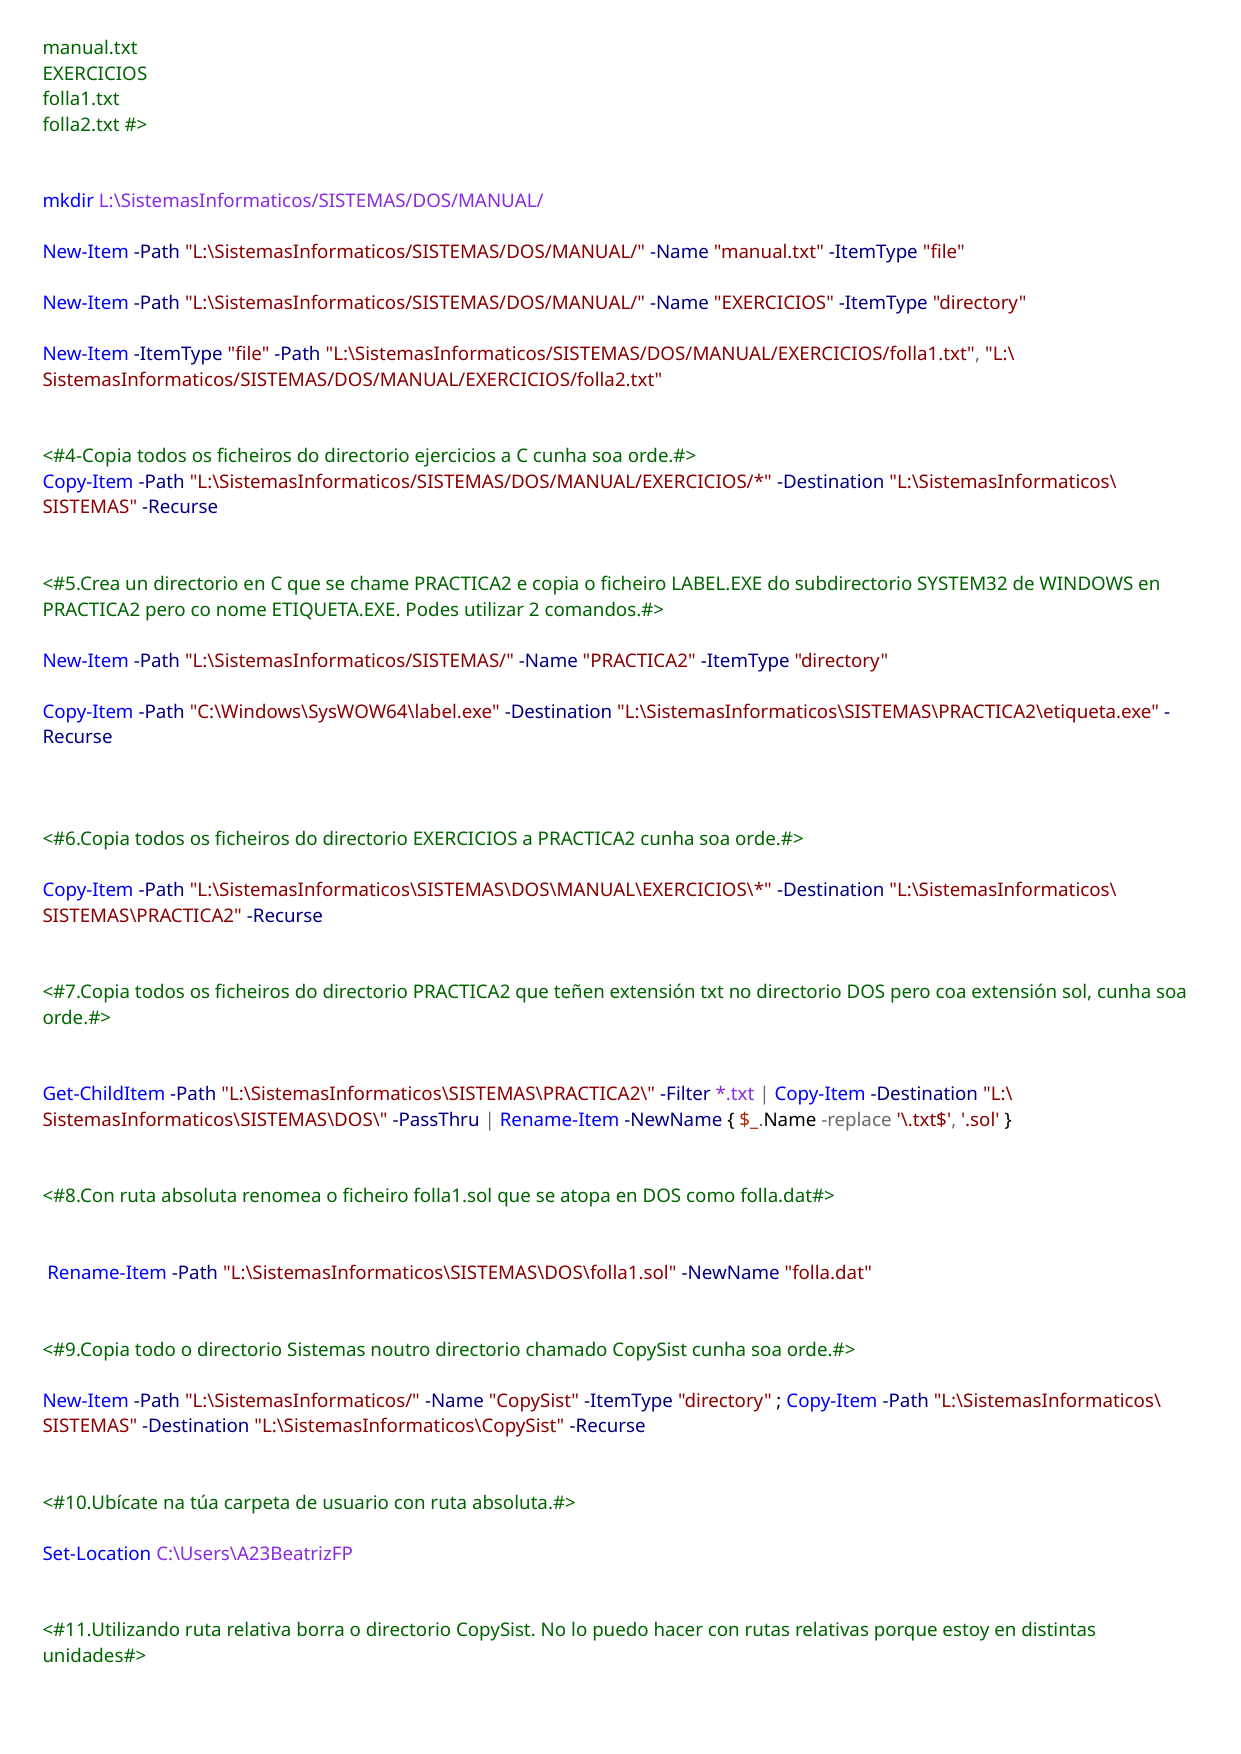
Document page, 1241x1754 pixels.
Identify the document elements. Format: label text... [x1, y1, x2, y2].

text <#6.Copia todos os ficheiros do directorio EXERCICIOS a PRACTICA2 cunha soa orde.#> [42, 826, 1194, 851]
text New-Item -Path "L:\SistemasInformaticos/SISTEMAS/DOS/MANUAL/" -Name "manual.txt" -ItemType "file" [42, 238, 1194, 264]
text New-Item -Path "L:\SistemasInformaticos/" -Name "CopySist" -ItemType "directory" ; Copy-Item -Path "L:\SistemasInformaticos\SISTEMAS" -Destination "L:\SistemasInformaticos\CopySist" -Recurse [42, 1387, 1194, 1438]
text Rename-Item -Path "L:\SistemasInformaticos\SISTEMAS\DOS\folla1.sol" -NewName "folla.dat" [42, 1259, 1194, 1285]
text <#8.Con ruta absoluta renomea o ficheiro folla1.sol que se atopa en DOS como folla.dat#> [42, 1183, 1194, 1208]
text <#4-Copia todos os ficheiros do directorio ejercicios a C cunha soa orde.#> [42, 443, 1194, 468]
text <#7.Copia todos os ficheiros do directorio PRACTICA2 que teñen extensión txt no directorio DOS pero coa extensión sol, cunha soa orde.#> [42, 979, 1194, 1030]
text EXERCICIOS [42, 60, 1194, 85]
text Copy-Item -Path "L:\SistemasInformaticos\SISTEMAS\DOS\MANUAL\EXERCICIOS\*" -Destination "L:\SistemasInformaticos\SISTEMAS\PRACTICA2" -Recurse [42, 877, 1194, 928]
text <#11.Utilizando ruta relativa borra o directorio CopySist. No lo puedo hacer con rutas relativas porque estoy en distintas unidades#> [42, 1617, 1194, 1668]
text Set-Location C:\Users\A23BeatrizFP [42, 1540, 1194, 1566]
text folla1.txt [42, 85, 1194, 111]
text New-Item -Path "L:\SistemasInformaticos/SISTEMAS/DOS/MANUAL/" -Name "EXERCICIOS" -ItemType "directory" [42, 289, 1194, 315]
text Copy-Item -Path "L:\SistemasInformaticos/SISTEMAS/DOS/MANUAL/EXERCICIOS/*" -Destination "L:\SistemasInformaticos\SISTEMAS" -Recurse [42, 468, 1194, 519]
text New-Item -ItemType "file" -Path "L:\SistemasInformaticos/SISTEMAS/DOS/MANUAL/EXERCICIOS/folla1.txt", "L:\SistemasInformaticos/SISTEMAS/DOS/MANUAL/EXERCICIOS/folla2.txt" [42, 341, 1194, 392]
text Copy-Item -Path "C:\Windows\SysWOW64\label.exe" -Destination "L:\SistemasInformaticos\SISTEMAS\PRACTICA2\etiqueta.exe" -Recurse [42, 698, 1194, 749]
text <#5.Crea un directorio en C que se chame PRACTICA2 e copia o ficheiro LABEL.EXE do subdirectorio SYSTEM32 de WINDOWS en PRACTICA2 pero co nome ETIQUETA.EXE. Podes utilizar 2 comandos.#> [42, 570, 1194, 621]
text manual.txt [42, 34, 1194, 60]
text New-Item -Path "L:\SistemasInformaticos/SISTEMAS/" -Name "PRACTICA2" -ItemType "directory" [42, 647, 1194, 672]
text <#9.Copia todo o directorio Sistemas noutro directorio chamado CopySist cunha soa orde.#> [42, 1336, 1194, 1361]
text mkdir L:\SistemasInformaticos/SISTEMAS/DOS/MANUAL/ [42, 187, 1194, 213]
text <#10.Ubícate na túa carpeta de usuario con ruta absoluta.#> [42, 1489, 1194, 1514]
text folla2.txt #> [42, 111, 1194, 136]
text Get-ChildItem -Path "L:\SistemasInformaticos\SISTEMAS\PRACTICA2\" -Filter *.txt | Copy-Item -Destination "L:\SistemasInformaticos\SISTEMAS\DOS\" -PassThru | Rename-Item -NewName { $_.Name -replace '\.txt$', '.sol' } [42, 1081, 1194, 1132]
